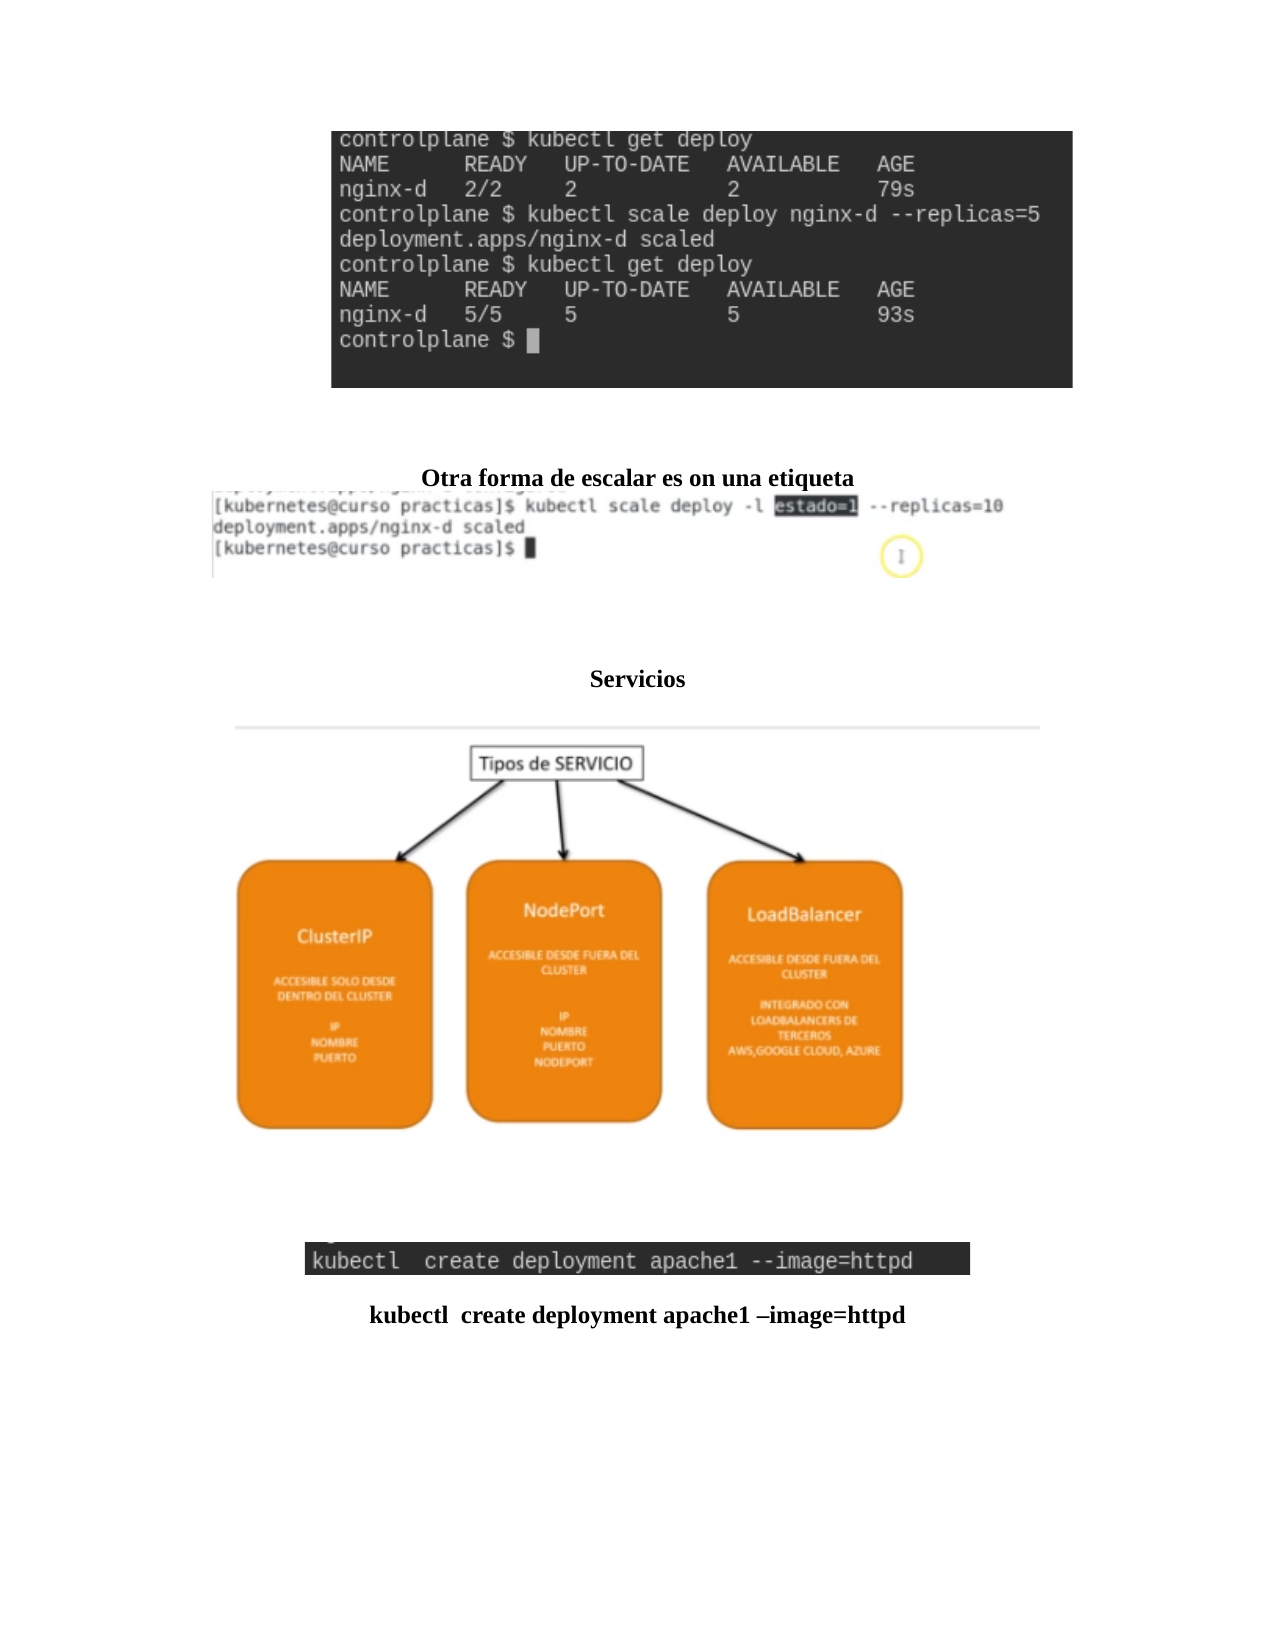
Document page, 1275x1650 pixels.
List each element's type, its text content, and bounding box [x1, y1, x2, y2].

picture [304, 1242, 971, 1275]
picture [211, 491, 1064, 578]
picture [235, 721, 1040, 1156]
text Otra forma de escalar es on una etiqueta [118, 463, 1157, 492]
text kubectl create deployment apache1 –image=httpd [118, 1300, 1157, 1328]
text Servicios [118, 664, 1157, 693]
picture [330, 131, 1073, 388]
